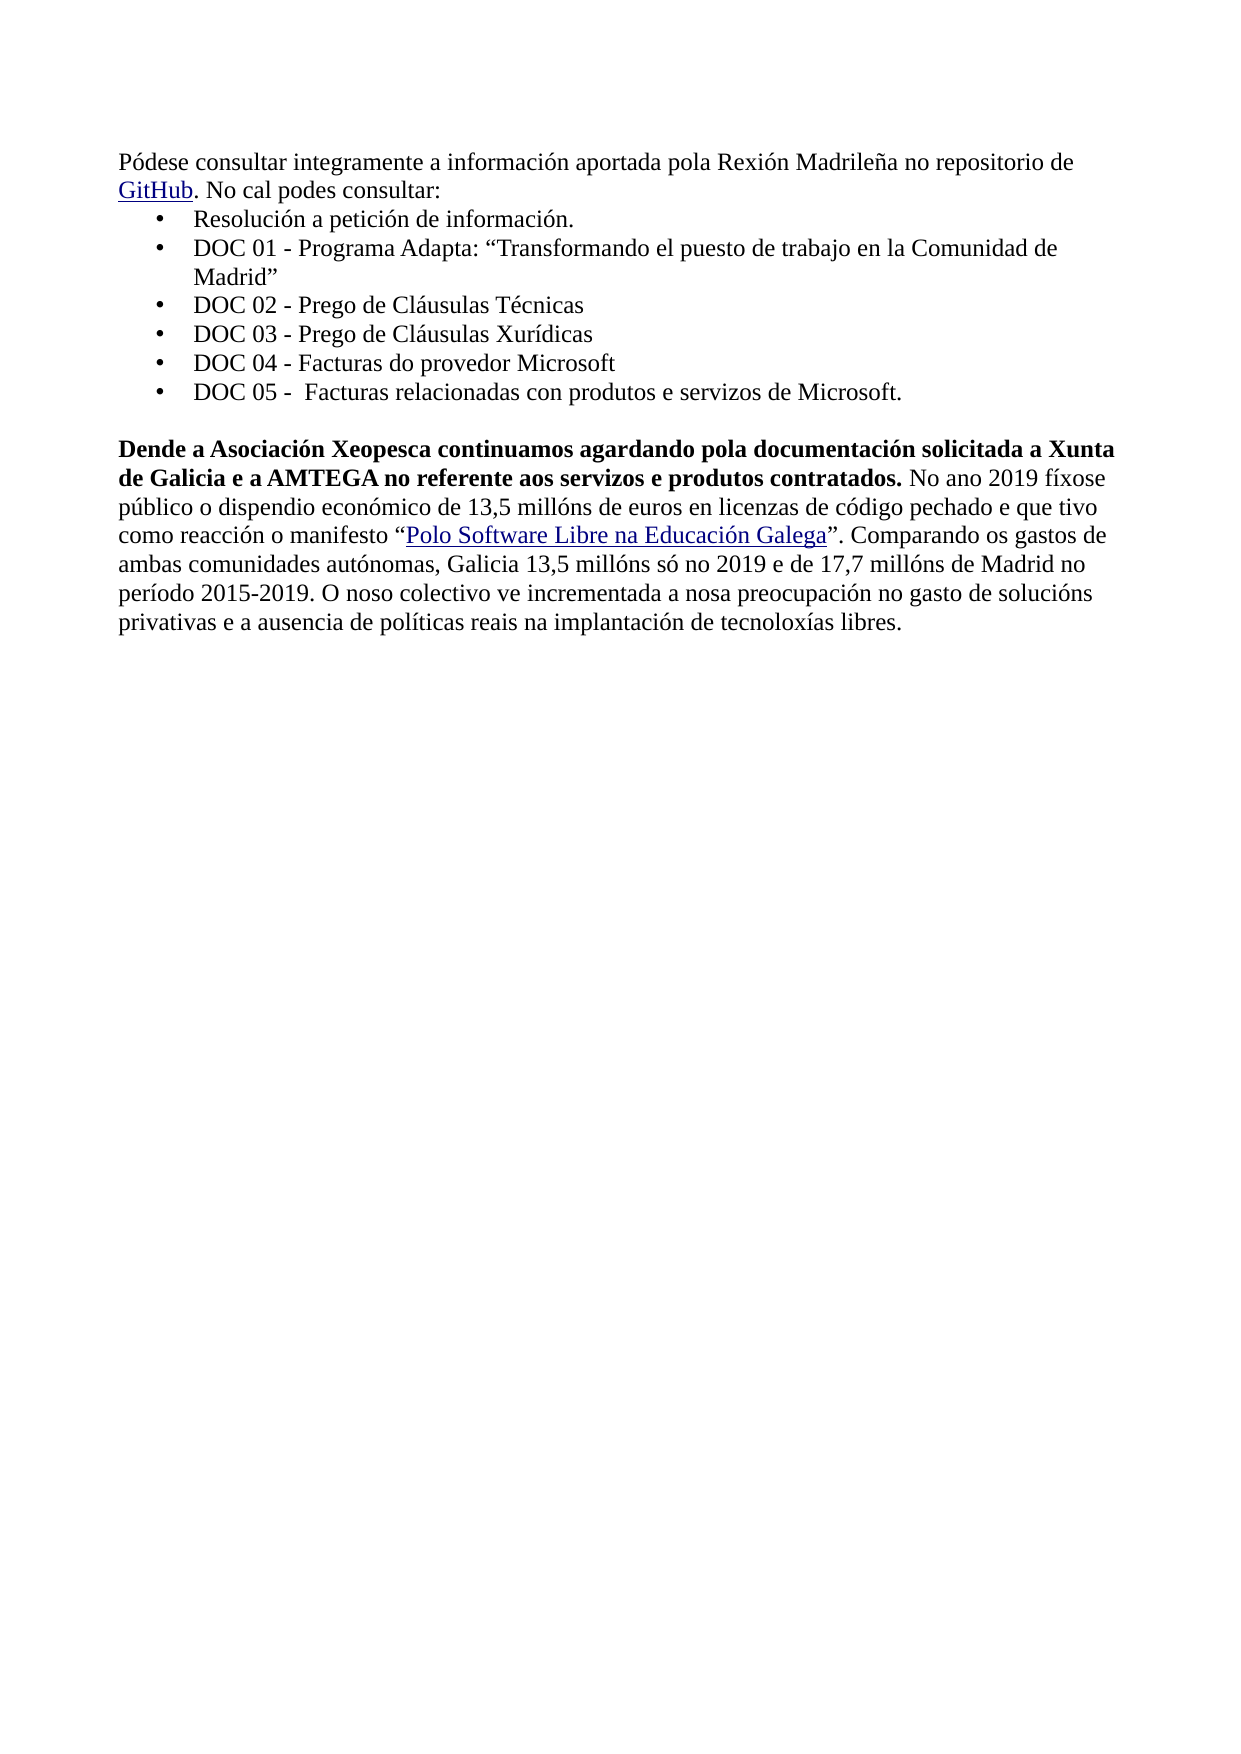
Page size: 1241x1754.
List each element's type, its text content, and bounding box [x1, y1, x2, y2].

list DOC 01 - Programa Adapta: “Transformando el puesto de trabajo en la Comunidad de Madrid” [156, 233, 1122, 291]
list DOC 04 - Facturas do provedor Microsoft [156, 348, 1122, 377]
list DOC 02 - Prego de Cláusulas Técnicas [156, 291, 1122, 319]
list Resolución a petición de información. [156, 204, 1122, 233]
list DOC 05 - Facturas relacionadas con produtos e servizos de Microsoft. [156, 377, 1122, 406]
text Pódese consultar integramente a información aportada pola Rexión Madrileña no repositorio de GitHub. No cal podes consultar: [118, 147, 1122, 204]
list DOC 03 - Prego de Cláusulas Xurídicas [156, 319, 1122, 348]
text Dende a Asociación Xeopesca continuamos agardando pola documentación solicitada a Xunta de Galicia e a AMTEGA no referente aos servizos e produtos contratados. No ano 2019 fíxose público o dispendio económico de 13,5 millóns de euros en licenzas de código pechado e que tivo como reacción o manifesto “Polo Software Libre na Educación Galega”. Comparando os gastos de ambas comunidades autónomas, Galicia 13,5 millóns só no 2019 e de 17,7 millóns de Madrid no período 2015-2019. O noso colectivo ve incrementada a nosa preocupación no gasto de solucións privativas e a ausencia de políticas reais na implantación de tecnoloxías libres. [118, 434, 1122, 636]
